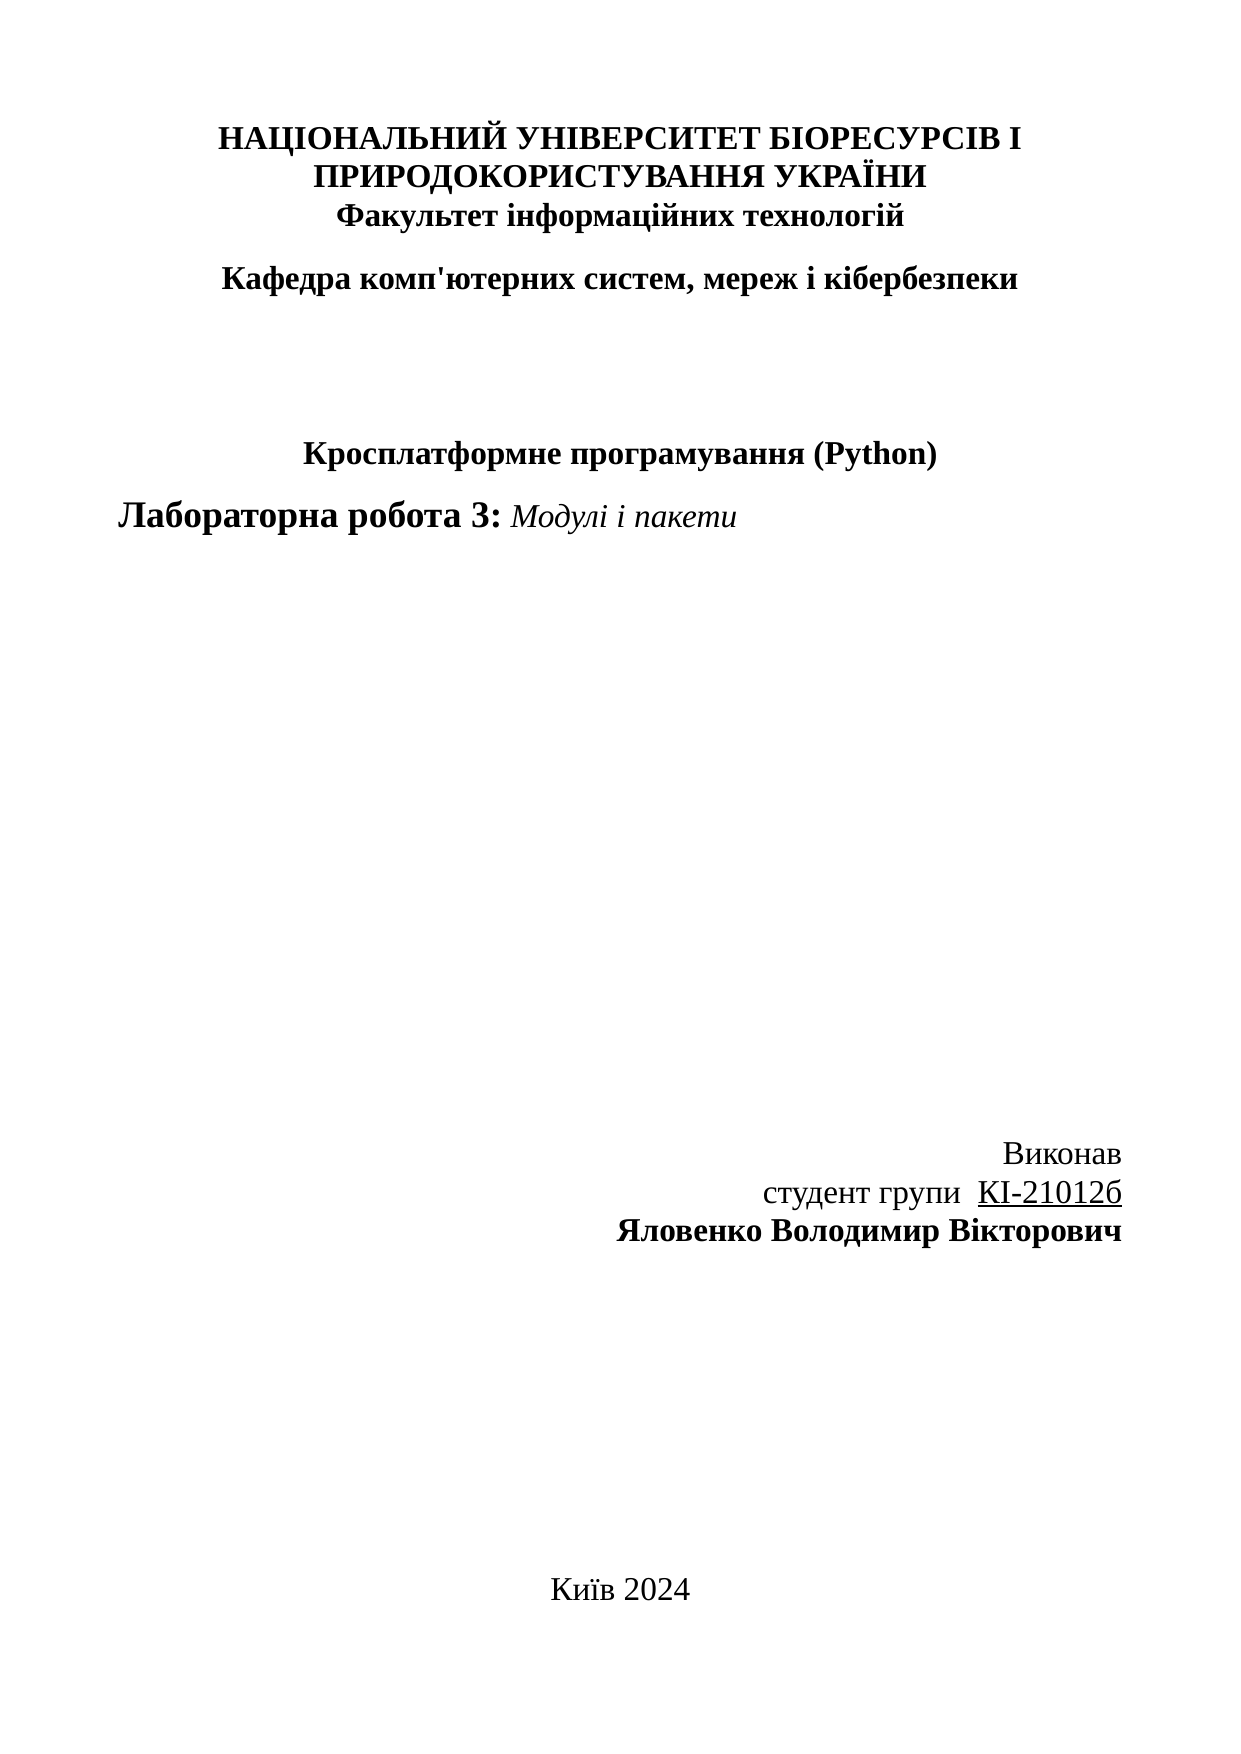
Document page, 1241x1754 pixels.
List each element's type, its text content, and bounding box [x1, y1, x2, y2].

text Яловенко Володимир Вікторович [118, 1210, 1122, 1248]
text Національний університет біоресурсів і природокористування України [118, 118, 1122, 195]
text Київ 2024 [118, 1569, 1122, 1608]
text студент групи КІ-21012б [118, 1172, 1122, 1210]
subtitle Лабораторна робота 3: Модулі і пакети [118, 493, 1122, 536]
text Кросплатформне програмування (Python) [118, 433, 1122, 472]
subtitle Кафедра комп'ютерних систем, мереж і кібербезпеки [118, 258, 1122, 296]
text Факультет інформаційних технологій [118, 195, 1122, 233]
text Виконав [118, 1133, 1122, 1172]
